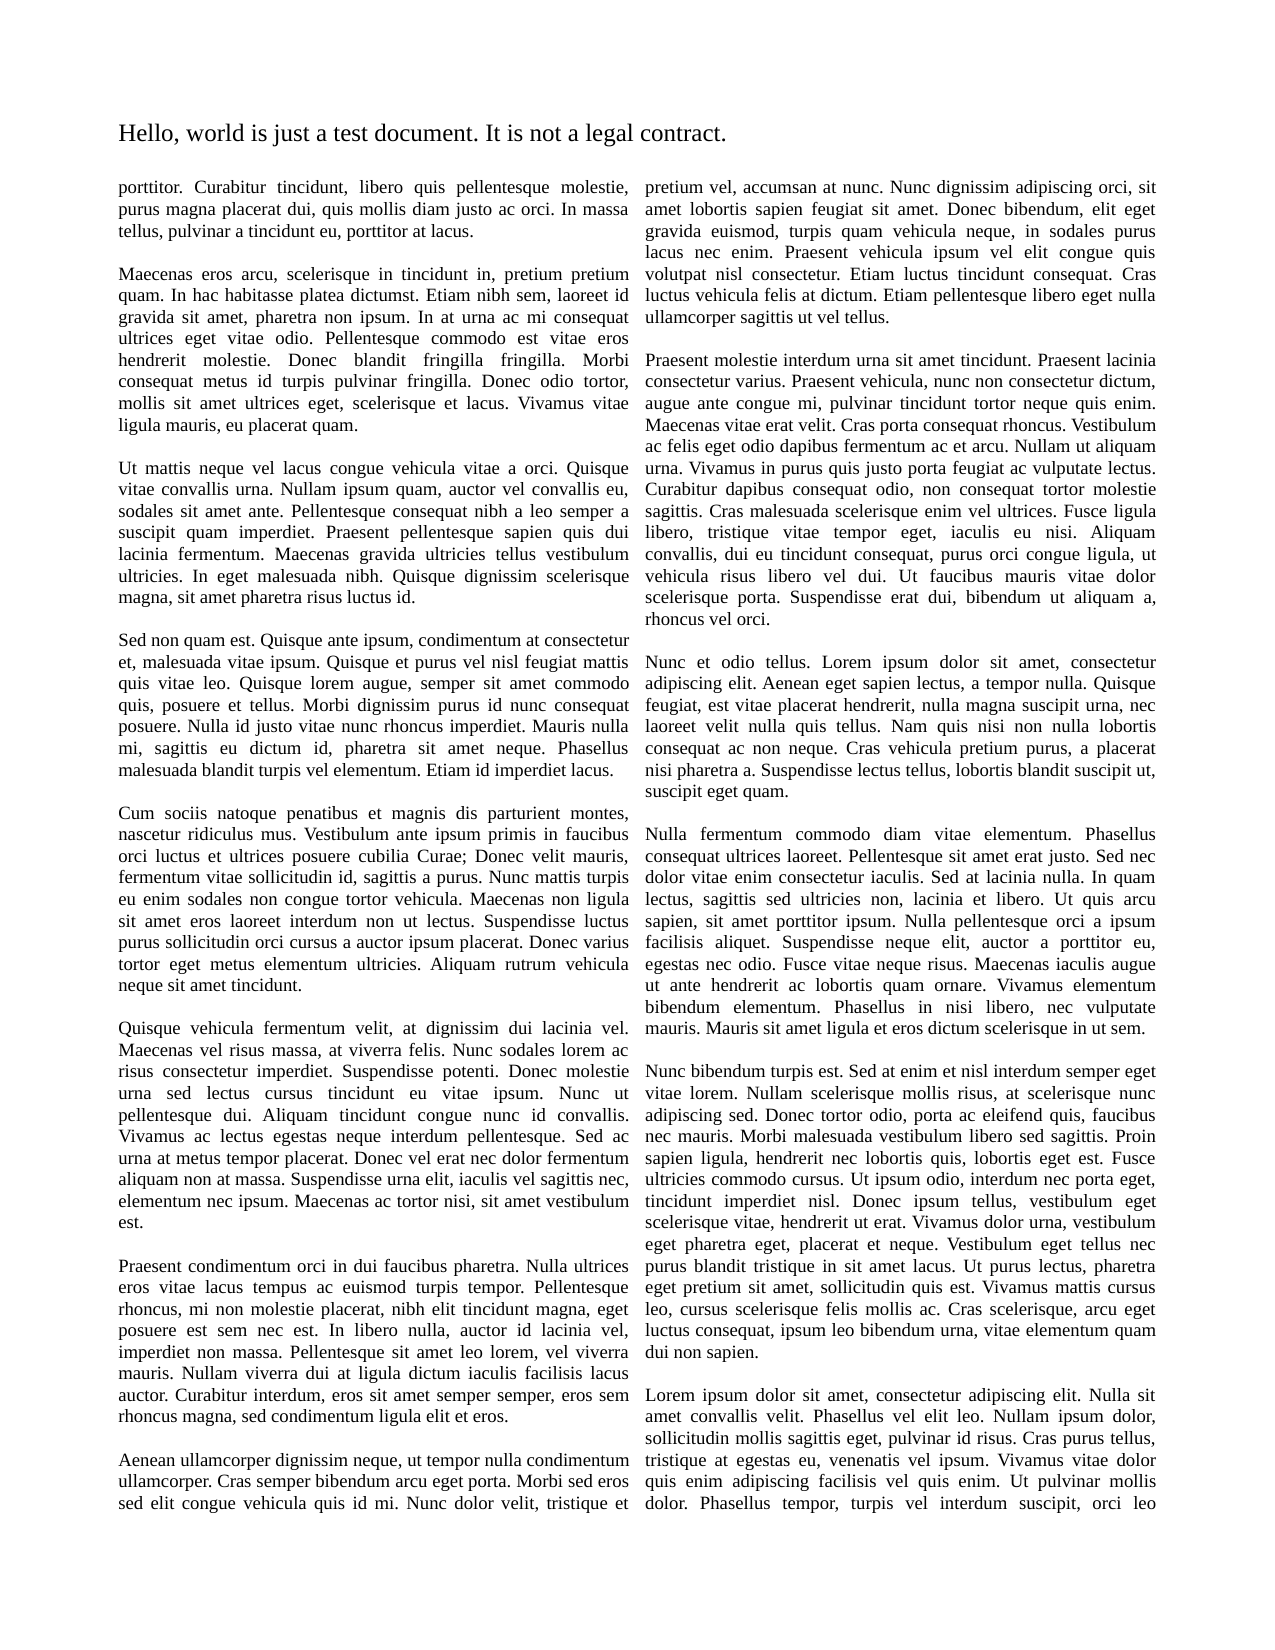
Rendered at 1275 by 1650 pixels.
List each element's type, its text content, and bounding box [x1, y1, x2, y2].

text Praesent condimentum orci in dui faucibus pharetra. Nulla ultrices eros vitae lacus tempus ac euismod turpis tempor. Pellentesque rhoncus, mi non molestie placerat, nibh elit tincidunt magna, eget posuere est sem nec est. In libero nulla, auctor id lacinia vel, imperdiet non massa. Pellentesque sit amet leo lorem, vel viverra mauris. Nullam viverra dui at ligula dictum iaculis facilisis lacus auctor. Curabitur interdum, eros sit amet semper semper, eros sem rhoncus magna, sed condimentum ligula elit et eros. [118, 1254, 630, 1427]
text Lorem ipsum dolor sit amet, consectetur adipiscing elit. Nulla sit amet convallis velit. Phasellus vel elit leo. Nullam ipsum dolor, sollicitudin mollis sagittis eget, pulvinar id risus. Cras purus tellus, tristique at egestas eu, venenatis vel ipsum. Vivamus vitae dolor quis enim adipiscing facilisis vel quis enim. Ut pulvinar mollis dolor. Phasellus tempor, turpis vel interdum suscipit, orci leo [645, 1384, 1157, 1513]
text Praesent molestie interdum urna sit amet tincidunt. Praesent lacinia consectetur varius. Praesent vehicula, nunc non consectetur dictum, augue ante congue mi, pulvinar tincidunt tortor neque quis enim. Maecenas vitae erat velit. Cras porta consequat rhoncus. Vestibulum ac felis eget odio dapibus fermentum ac et arcu. Nullam ut aliquam urna. Vivamus in purus quis justo porta feugiat ac vulputate lectus. Curabitur dapibus consequat odio, non consequat tortor molestie sagittis. Cras malesuada scelerisque enim vel ultrices. Fusce ligula libero, tristique vitae tempor eget, iaculis eu nisi. Aliquam convallis, dui eu tincidunt consequat, purus orci congue ligula, ut vehicula risus libero vel dui. Ut faucibus mauris vitae dolor scelerisque porta. Suspendisse erat dui, bibendum ut aliquam a, rhoncus vel orci. [645, 349, 1157, 629]
text Ut mattis neque vel lacus congue vehicula vitae a orci. Quisque vitae convallis urna. Nullam ipsum quam, auctor vel convallis eu, sodales sit amet ante. Pellentesque consequat nibh a leo semper a suscipit quam imperdiet. Praesent pellentesque sapien quis dui lacinia fermentum. Maecenas gravida ultricies tellus vestibulum ultricies. In eget malesuada nibh. Quisque dignissim scelerisque magna, sit amet pharetra risus luctus id. [118, 457, 630, 608]
text Aenean ullamcorper dignissim neque, ut tempor nulla condimentum ullamcorper. Cras semper bibendum arcu eget porta. Morbi sed eros sed elit congue vehicula quis id mi. Nunc dolor velit, tristique et [118, 1448, 630, 1513]
text Cum sociis natoque penatibus et magnis dis parturient montes, nascetur ridiculus mus. Vestibulum ante ipsum primis in faucibus orci luctus et ultrices posuere cubilia Curae; Donec velit mauris, fermentum vitae sollicitudin id, sagittis a purus. Nunc mattis turpis eu enim sodales non congue tortor vehicula. Maecenas non ligula sit amet eros laoreet interdum non ut lectus. Suspendisse luctus purus sollicitudin orci cursus a auctor ipsum placerat. Donec varius tortor eget metus elementum ultricies. Aliquam rutrum vehicula neque sit amet tincidunt. [118, 802, 630, 996]
text Nunc bibendum turpis est. Sed at enim et nisl interdum semper eget vitae lorem. Nullam scelerisque mollis risus, at scelerisque nunc adipiscing sed. Donec tortor odio, porta ac eleifend quis, faucibus nec mauris. Morbi malesuada vestibulum libero sed sagittis. Proin sapien ligula, hendrerit nec lobortis quis, lobortis eget est. Fusce ultricies commodo cursus. Ut ipsum odio, interdum nec porta eget, tincidunt imperdiet nisl. Donec ipsum tellus, vestibulum eget scelerisque vitae, hendrerit ut erat. Vivamus dolor urna, vestibulum eget pharetra eget, placerat et neque. Vestibulum eget tellus nec purus blandit tristique in sit amet lacus. Ut purus lectus, pharetra eget pretium sit amet, sollicitudin quis est. Vivamus mattis cursus leo, cursus scelerisque felis mollis ac. Cras scelerisque, arcu eget luctus consequat, ipsum leo bibendum urna, vitae elementum quam dui non sapien. [645, 1060, 1157, 1362]
text Quisque vehicula fermentum velit, at dignissim dui lacinia vel. Maecenas vel risus massa, at viverra felis. Nunc sodales lorem ac risus consectetur imperdiet. Suspendisse potenti. Donec molestie urna sed lectus cursus tincidunt eu vitae ipsum. Nunc ut pellentesque dui. Aliquam tincidunt congue nunc id convallis. Vivamus ac lectus egestas neque interdum pellentesque. Sed ac urna at metus tempor placerat. Donec vel erat nec dolor fermentum aliquam non at massa. Suspendisse urna elit, iaculis vel sagittis nec, elementum nec ipsum. Maecenas ac tortor nisi, sit amet vestibulum est. [118, 1017, 630, 1233]
text Maecenas eros arcu, scelerisque in tincidunt in, pretium pretium quam. In hac habitasse platea dictumst. Etiam nibh sem, laoreet id gravida sit amet, pharetra non ipsum. In at urna ac mi consequat ultrices eget vitae odio. Pellentesque commodo est vitae eros hendrerit molestie. Donec blandit fringilla fringilla. Morbi consequat metus id turpis pulvinar fringilla. Donec odio tortor, mollis sit amet ultrices eget, scelerisque et lacus. Vivamus vitae ligula mauris, eu placerat quam. [118, 263, 630, 435]
text pretium vel, accumsan at nunc. Nunc dignissim adipiscing orci, sit amet lobortis sapien feugiat sit amet. Donec bibendum, elit eget gravida euismod, turpis quam vehicula neque, in sodales purus lacus nec enim. Praesent vehicula ipsum vel elit congue quis volutpat nisl consectetur. Etiam luctus tincidunt consequat. Cras luctus vehicula felis at dictum. Etiam pellentesque libero eget nulla ullamcorper sagittis ut vel tellus. [645, 176, 1157, 327]
text porttitor. Curabitur tincidunt, libero quis pellentesque molestie, purus magna placerat dui, quis mollis diam justo ac orci. In massa tellus, pulvinar a tincidunt eu, porttitor at lacus. [118, 176, 630, 241]
text Nulla fermentum commodo diam vitae elementum. Phasellus consequat ultrices laoreet. Pellentesque sit amet erat justo. Sed nec dolor vitae enim consectetur iaculis. Sed at lacinia nulla. In quam lectus, sagittis sed ultricies non, lacinia et libero. Ut quis arcu sapien, sit amet porttitor ipsum. Nulla pellentesque orci a ipsum facilisis aliquet. Suspendisse neque elit, auctor a porttitor eu, egestas nec odio. Fusce vitae neque risus. Maecenas iaculis augue ut ante hendrerit ac lobortis quam ornare. Vivamus elementum bibendum elementum. Phasellus in nisi libero, nec vulputate mauris. Mauris sit amet ligula et eros dictum scelerisque in ut sem. [645, 823, 1157, 1039]
text Nunc et odio tellus. Lorem ipsum dolor sit amet, consectetur adipiscing elit. Aenean eget sapien lectus, a tempor nulla. Quisque feugiat, est vitae placerat hendrerit, nulla magna suscipit urna, nec laoreet velit nulla quis tellus. Nam quis nisi non nulla lobortis consequat ac non neque. Cras vehicula pretium purus, a placerat nisi pharetra a. Suspendisse lectus tellus, lobortis blandit suscipit ut, suscipit eget quam. [645, 651, 1157, 802]
text Sed non quam est. Quisque ante ipsum, condimentum at consectetur et, malesuada vitae ipsum. Quisque et purus vel nisl feugiat mattis quis vitae leo. Quisque lorem augue, semper sit amet commodo quis, posuere et tellus. Morbi dignissim purus id nunc consequat posuere. Nulla id justo vitae nunc rhoncus imperdiet. Mauris nulla mi, sagittis eu dictum id, pharetra sit amet neque. Phasellus malesuada blandit turpis vel elementum. Etiam id imperdiet lacus. [118, 629, 630, 780]
